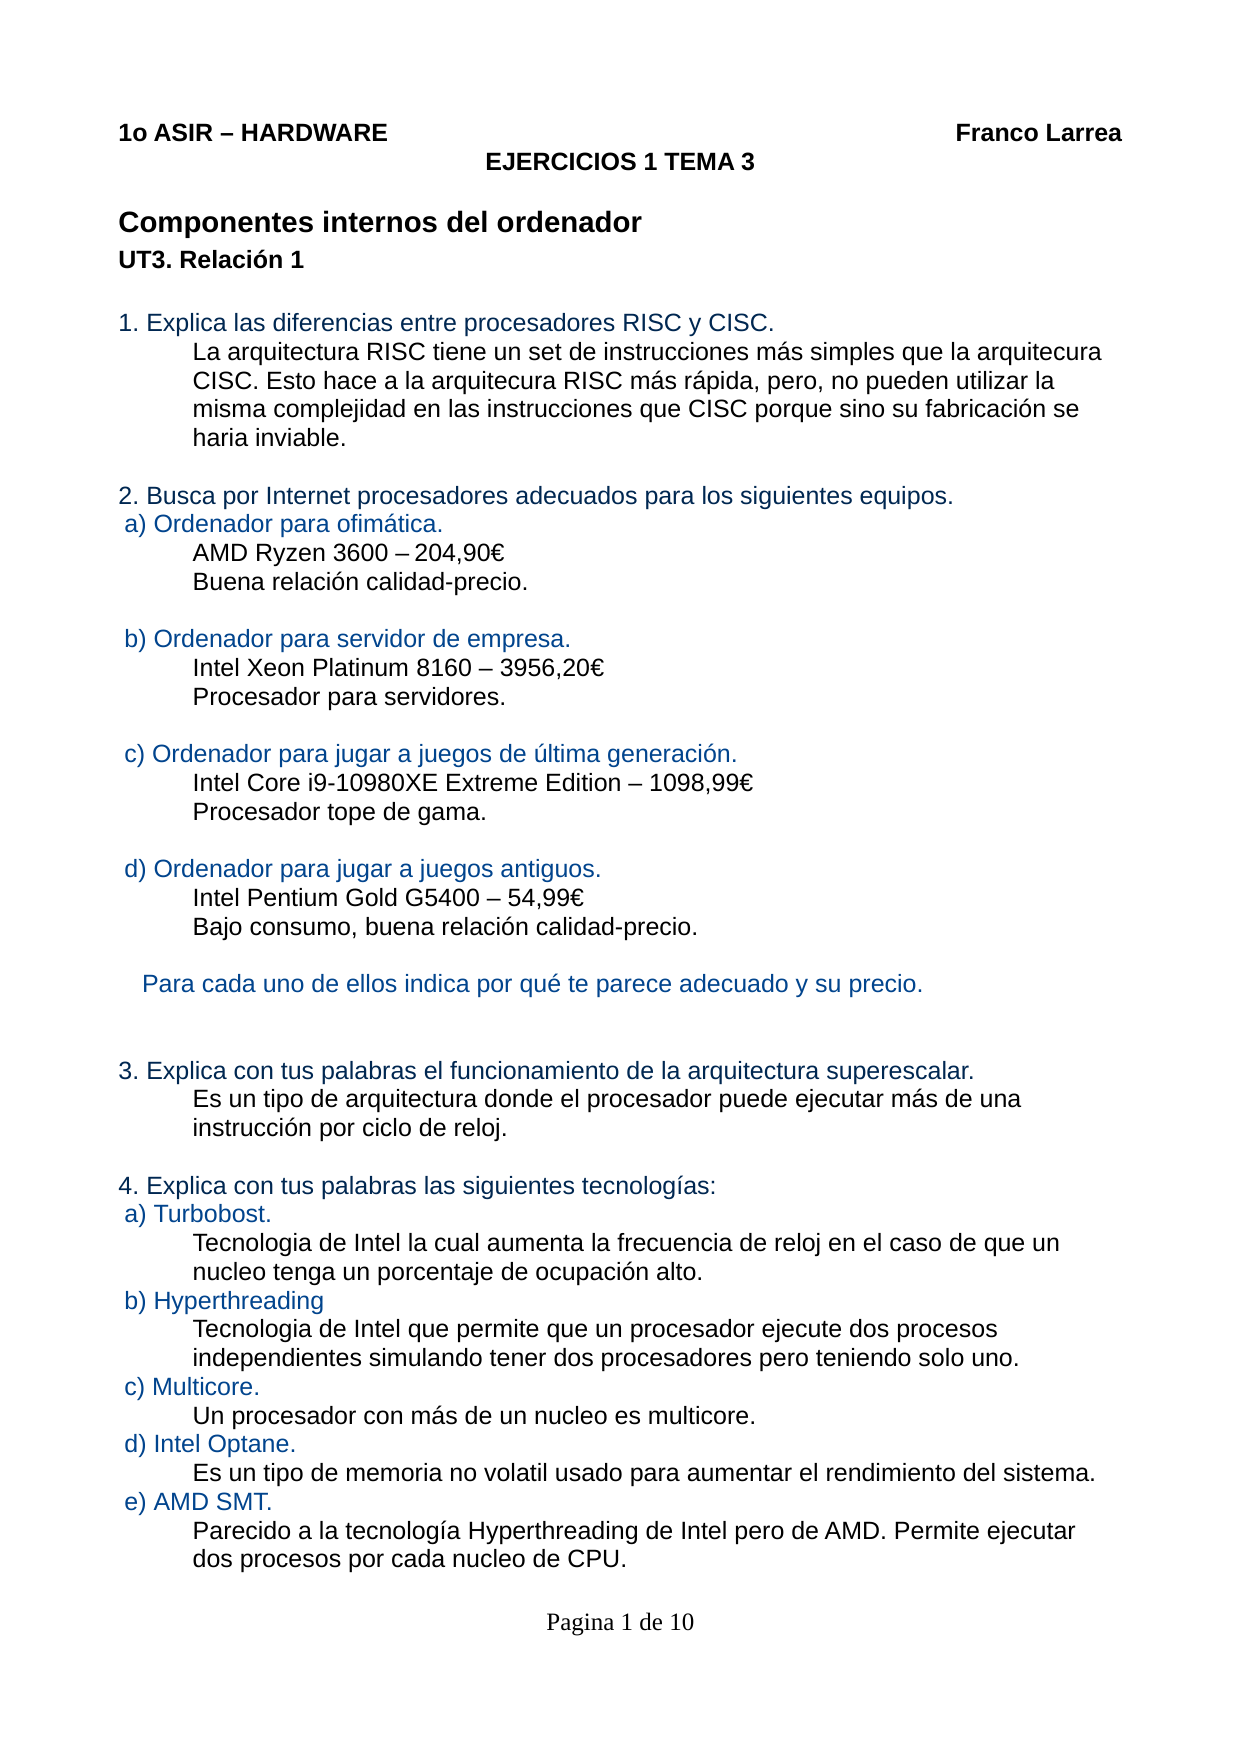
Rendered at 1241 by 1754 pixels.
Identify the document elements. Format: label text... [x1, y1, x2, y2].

subtitle Explica con tus palabras las siguientes tecnologías: [118, 1171, 1122, 1199]
text Intel Pentium Gold G5400 – 54,99€ [192, 883, 1122, 912]
text Parecido a la tecnología Hyperthreading de Intel pero de AMD. Permite ejecutar dos procesos por cada nucleo de CPU. [192, 1516, 1122, 1573]
subtitle Ordenador para ofimática. [124, 509, 1122, 538]
subtitle Explica con tus palabras el funcionamiento de la arquitectura superescalar. [118, 1056, 1122, 1084]
subtitle Intel Optane. [124, 1429, 1122, 1458]
text Procesador para servidores. [192, 682, 1122, 711]
subtitle Hyperthreading [124, 1286, 1122, 1314]
text Tecnologia de Intel la cual aumenta la frecuencia de reloj en el caso de que un nucleo tenga un porcentaje de ocupación alto. [192, 1228, 1122, 1286]
subtitle Componentes internos del ordenador [118, 205, 1122, 239]
text Es un tipo de arquitectura donde el procesador puede ejecutar más de una instrucción por ciclo de reloj. [192, 1084, 1122, 1142]
subtitle Ordenador para jugar a juegos de última generación. [124, 739, 1122, 768]
subtitle Busca por Internet procesadores adecuados para los siguientes equipos. [118, 481, 1122, 509]
subtitle Turbobost. [124, 1199, 1122, 1228]
subtitle Multicore. [124, 1372, 1122, 1401]
text Es un tipo de memoria no volatil usado para aumentar el rendimiento del sistema. [192, 1458, 1122, 1487]
subtitle Ordenador para jugar a juegos antiguos. [124, 854, 1122, 883]
text UT3. Relación 1 [118, 245, 1122, 273]
subtitle AMD SMT. [124, 1487, 1122, 1516]
text AMD Ryzen 3600 – 204,90€ [192, 538, 1122, 567]
subtitle Para cada uno de ellos indica por qué te parece adecuado y su precio. [124, 969, 1122, 998]
text Un procesador con más de un nucleo es multicore. [192, 1401, 1122, 1429]
text Tecnologia de Intel que permite que un procesador ejecute dos procesos independientes simulando tener dos procesadores pero teniendo solo uno. [192, 1314, 1122, 1372]
subtitle Explica las diferencias entre procesadores RISC y CISC. [118, 308, 1122, 337]
subtitle Ordenador para servidor de empresa. [124, 624, 1122, 653]
text Bajo consumo, buena relación calidad-precio. [192, 912, 1122, 941]
text Intel Core i9-10980XE Extreme Edition – 1098,99€ [192, 768, 1122, 797]
text Intel Xeon Platinum 8160 – 3956,20€ [192, 653, 1122, 682]
text Procesador tope de gama. [192, 797, 1122, 826]
text Buena relación calidad-precio. [192, 567, 1122, 596]
text La arquitectura RISC tiene un set de instrucciones más simples que la arquitecura CISC. Esto hace a la arquitecura RISC más rápida, pero, no pueden utilizar la misma complejidad en las instrucciones que CISC porque sino su fabricación se haria inviable. [192, 337, 1122, 452]
